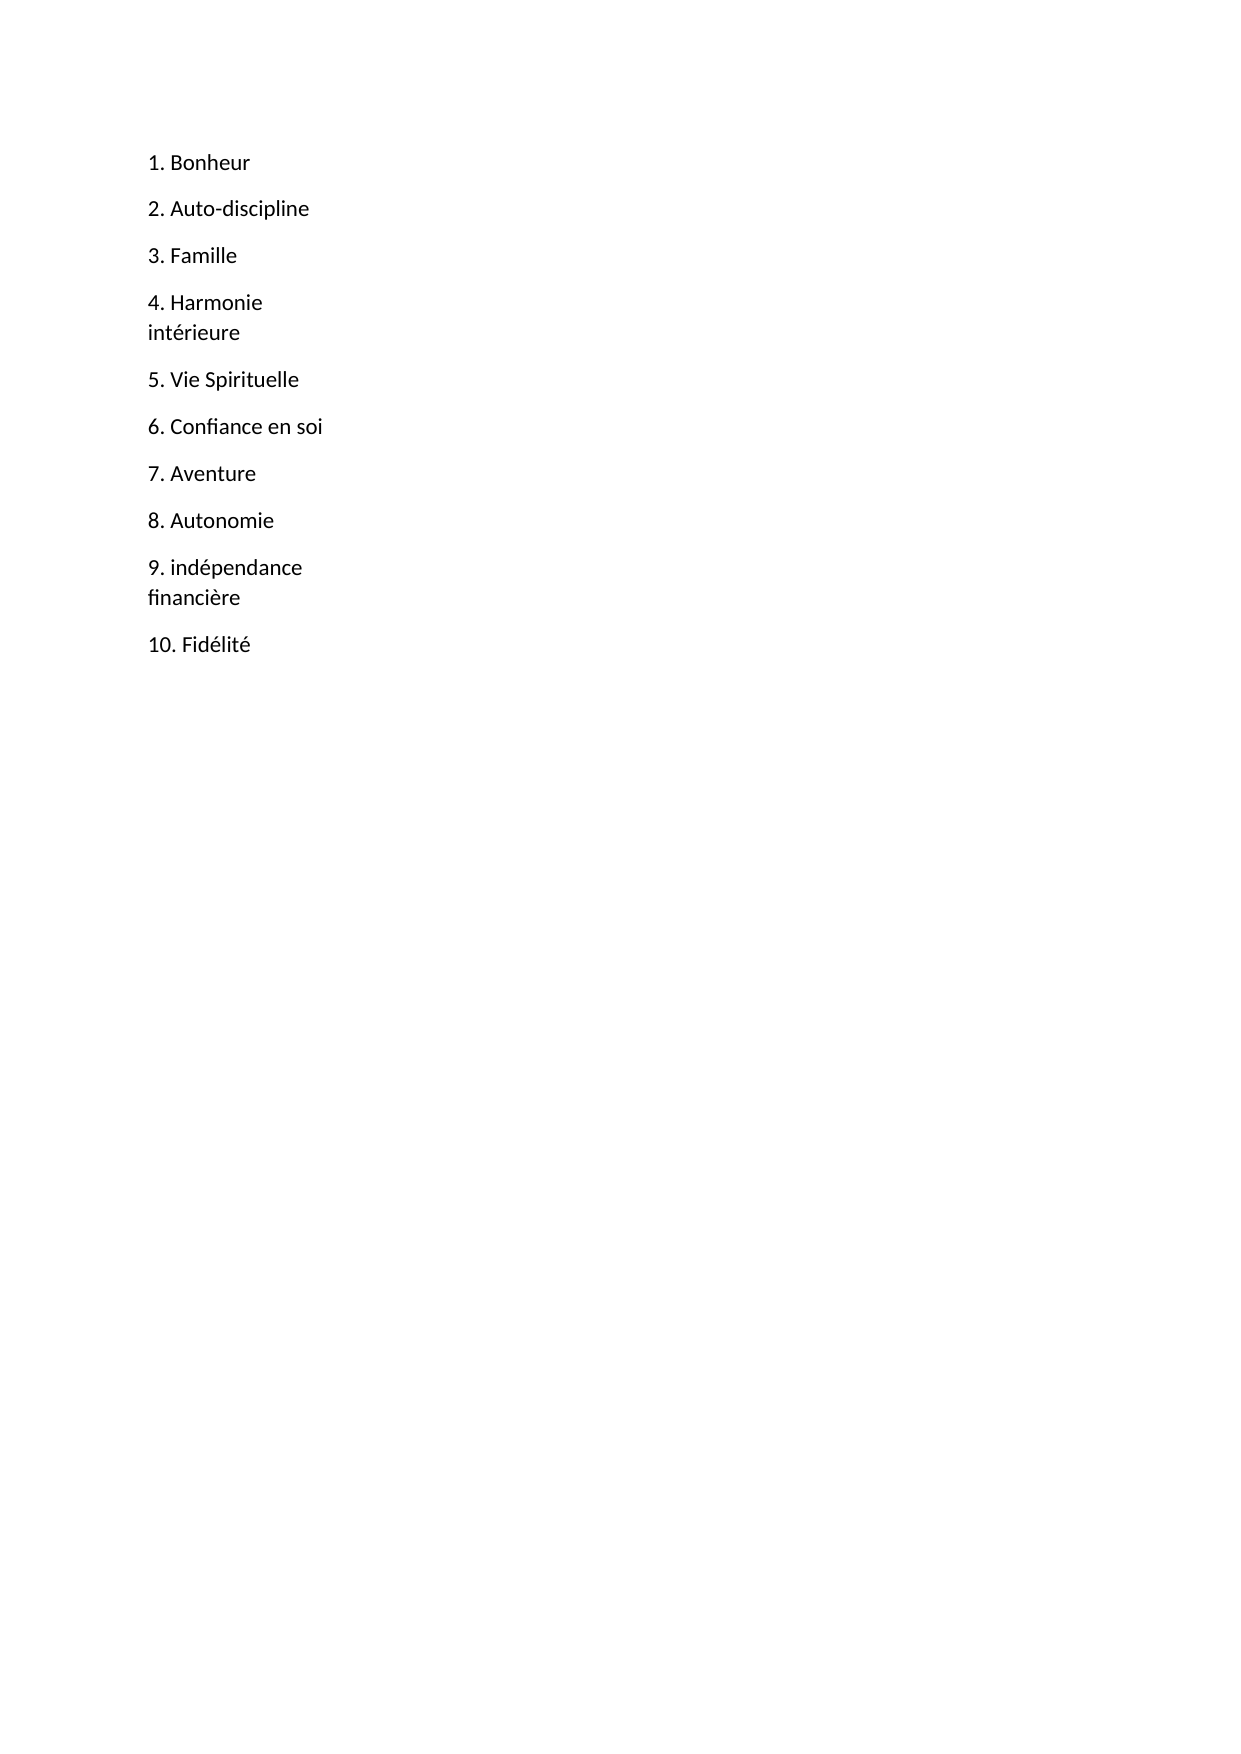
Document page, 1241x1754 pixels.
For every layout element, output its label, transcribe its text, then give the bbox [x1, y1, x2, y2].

text 6. Confiance en soi [148, 412, 328, 440]
text 1. Bonheur [148, 148, 328, 176]
text 8. Autonomie [148, 506, 328, 534]
text 10. Fidélité [148, 630, 328, 658]
text 3. Famille [148, 241, 328, 269]
text 2. Auto-discipline [148, 194, 328, 222]
text 5. Vie Spirituelle [148, 365, 328, 393]
text 9. indépendance financière [148, 553, 328, 611]
text 7. Aventure [148, 459, 328, 487]
text 4. Harmonie intérieure [148, 288, 328, 346]
